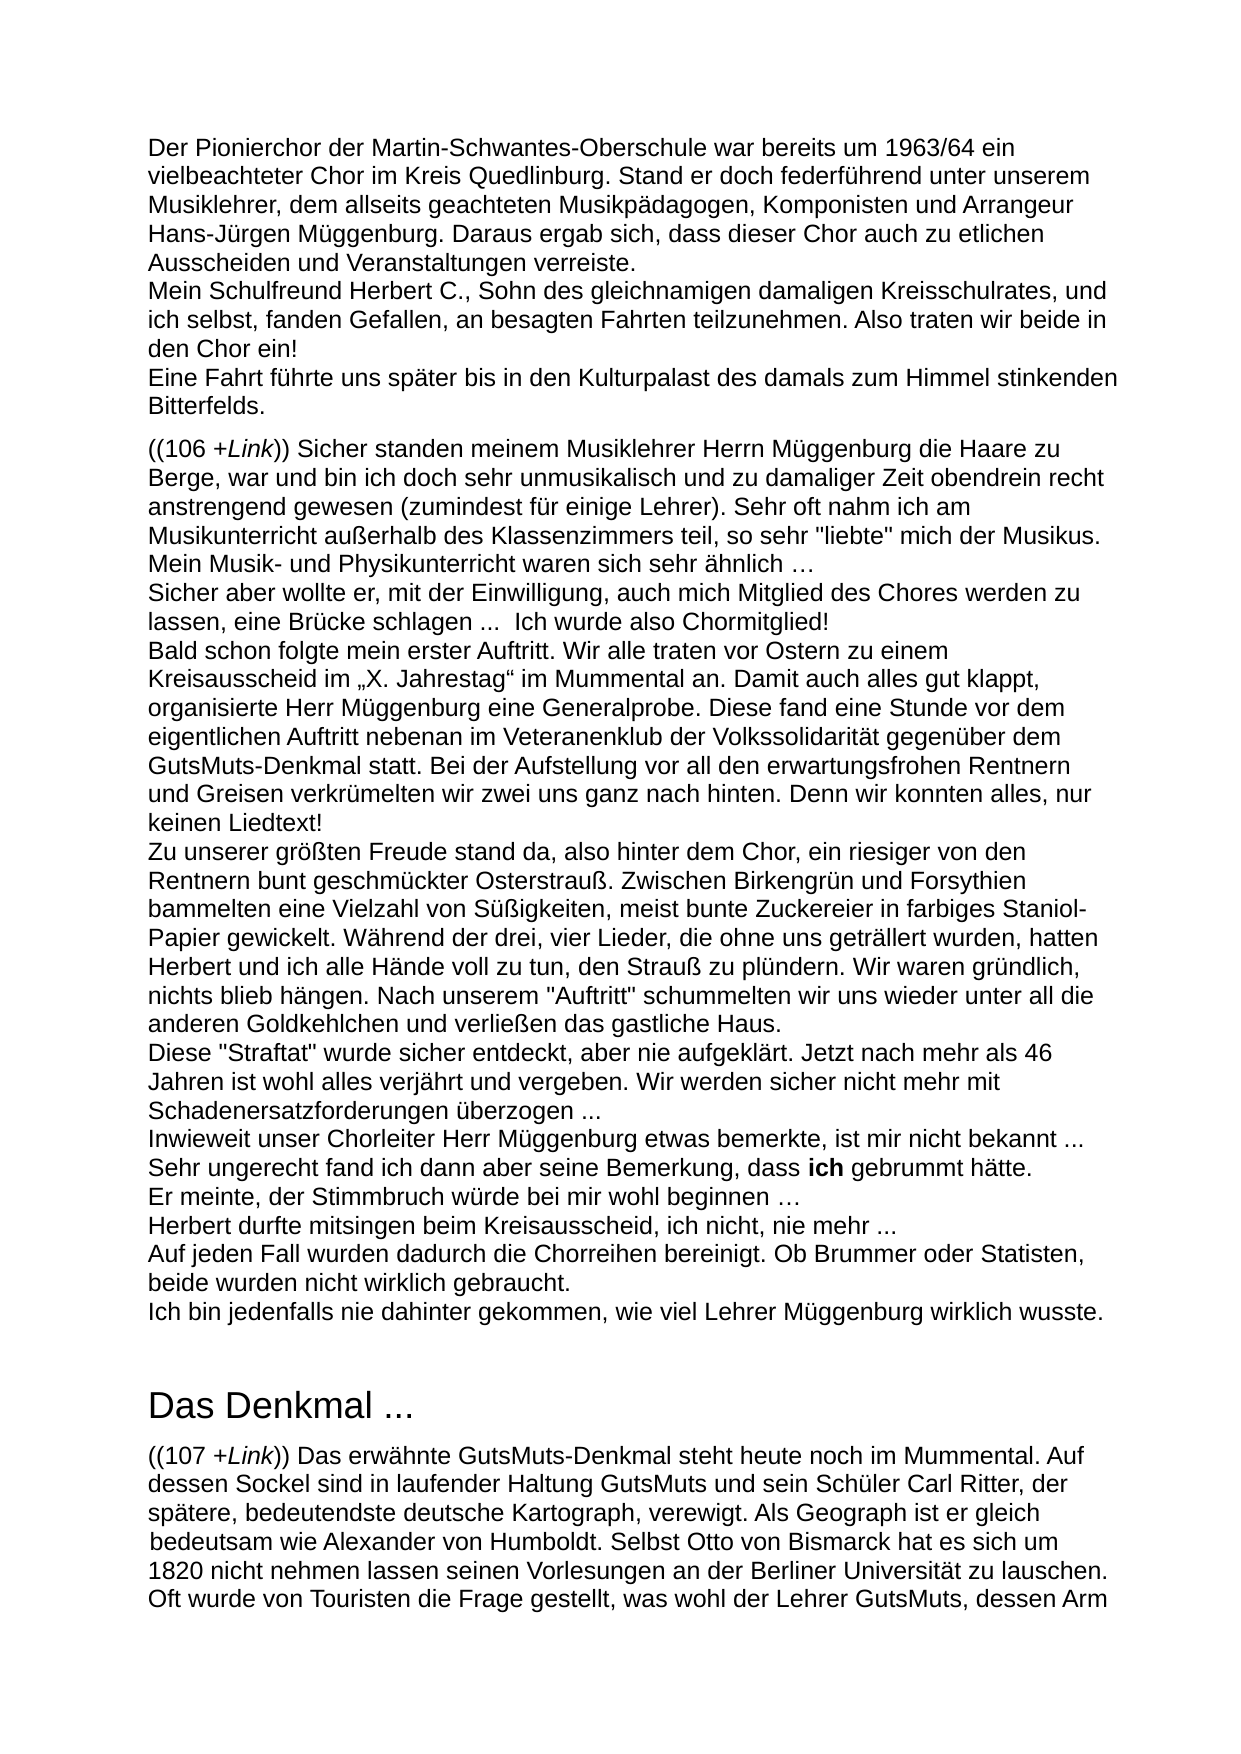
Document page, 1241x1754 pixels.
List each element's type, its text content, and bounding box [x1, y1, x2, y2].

text Sicher aber wollte er, mit der Einwilligung, auch mich Mitglied des Chores werden zu lassen, eine Brücke schlagen ... Ich wurde also Chormitglied! [148, 578, 1119, 636]
text Bald schon folgte mein erster Auftritt. Wir alle traten vor Ostern zu einem Kreisausscheid im „X. Jahrestag“ im Mummental an. Damit auch alles gut klappt, organisierte Herr Müggenburg eine Generalprobe. Diese fand eine Stunde vor dem eigentlichen Auftritt nebenan im Veteranenklub der Volkssolidarität gegenüber dem GutsMuts-Denkmal statt. Bei der Aufstellung vor all den erwartungsfrohen Rentnern und Greisen verkrümelten wir zwei uns ganz nach hinten. Denn wir konnten alles, nur keinen Liedtext! Zu unserer größten Freude stand da, also hinter dem Chor, ein riesiger von den Rentnern bunt geschmückter Osterstrauß. Zwischen Birkengrün und Forsythien bammelten eine Vielzahl von Süßigkeiten, meist bunte Zuckereier in farbiges Staniol- [148, 636, 1119, 923]
text Herbert durfte mitsingen beim Kreisausscheid, ich nicht, nie mehr ... [148, 1211, 1119, 1239]
text ((107 +Link)) Das erwähnte GutsMuts-Denkmal steht heute noch im Mummental. Auf dessen Sockel sind in laufender Haltung GutsMuts und sein Schüler Carl Ritter, der spätere, bedeutendste deutsche Kartograph, verewigt. Als Geograph ist er gleich bedeutsam wie Alexander von Humboldt. Selbst Otto von Bismarck hat es sich um 1820 nicht nehmen lassen seinen Vorlesungen an der Berliner Universität zu lauschen. Oft wurde von Touristen die Frage gestellt, was wohl der Lehrer GutsMuts, dessen Arm [148, 1441, 1119, 1613]
text Auf jeden Fall wurden dadurch die Chorreihen bereinigt. Ob Brummer oder Statisten, beide wurden nicht wirklich gebraucht. [148, 1239, 1119, 1297]
text Das Denkmal ... [148, 1383, 1119, 1426]
text Inwieweit unser Chorleiter Herr Müggenburg etwas bemerkte, ist mir nicht bekannt ... Sehr ungerecht fand ich dann aber seine Bemerkung, dass ich gebrummt hätte. [148, 1124, 1119, 1182]
text Eine Fahrt führte uns später bis in den Kulturpalast des damals zum Himmel stinkenden Bitterfelds. [148, 362, 1119, 434]
text ((106 +Link)) Sicher standen meinem Musiklehrer Herrn Müggenburg die Haare zu Berge, war und bin ich doch sehr unmusikalisch und zu damaliger Zeit obendrein recht anstrengend gewesen (zumindest für einige Lehrer). Sehr oft nahm ich am Musikunterricht außerhalb des Klassenzimmers teil, so sehr "liebte" mich der Musikus. Mein Musik- und Physikunterricht waren sich sehr ähnlich … [148, 434, 1119, 578]
text Er meinte, der Stimmbruch würde bei mir wohl beginnen … [148, 1182, 1119, 1211]
text Mein Schulfreund Herbert C., Sohn des gleichnamigen damaligen Kreisschulrates, und ich selbst, fanden Gefallen, an besagten Fahrten teilzunehmen. Also traten wir beide in den Chor ein! [148, 276, 1119, 362]
text Ich bin jedenfalls nie dahinter gekommen, wie viel Lehrer Müggenburg wirklich wusste. [148, 1297, 1119, 1326]
text Der Pionierchor der Martin-Schwantes-Oberschule war bereits um 1963/64 ein vielbeachteter Chor im Kreis Quedlinburg. Stand er doch federführend unter unserem Musiklehrer, dem allseits geachteten Musikpädagogen, Komponisten und Arrangeur Hans-Jürgen Müggenburg. Daraus ergab sich, dass dieser Chor auch zu etlichen Ausscheiden und Veranstaltungen verreiste. [148, 118, 1119, 276]
text Papier gewickelt. Während der drei, vier Lieder, die ohne uns geträllert wurden, hatten Herbert und ich alle Hände voll zu tun, den Strauß zu plündern. Wir waren gründlich, nichts blieb hängen. Nach unserem "Auftritt" schummelten wir uns wieder unter all die anderen Goldkehlchen und verließen das gastliche Haus. Diese "Straftat" wurde sicher entdeckt, aber nie aufgeklärt. Jetzt nach mehr als 46 Jahren ist wohl alles verjährt und vergeben. Wir werden sicher nicht mehr mit Schadenersatzforderungen überzogen ... [148, 923, 1119, 1124]
